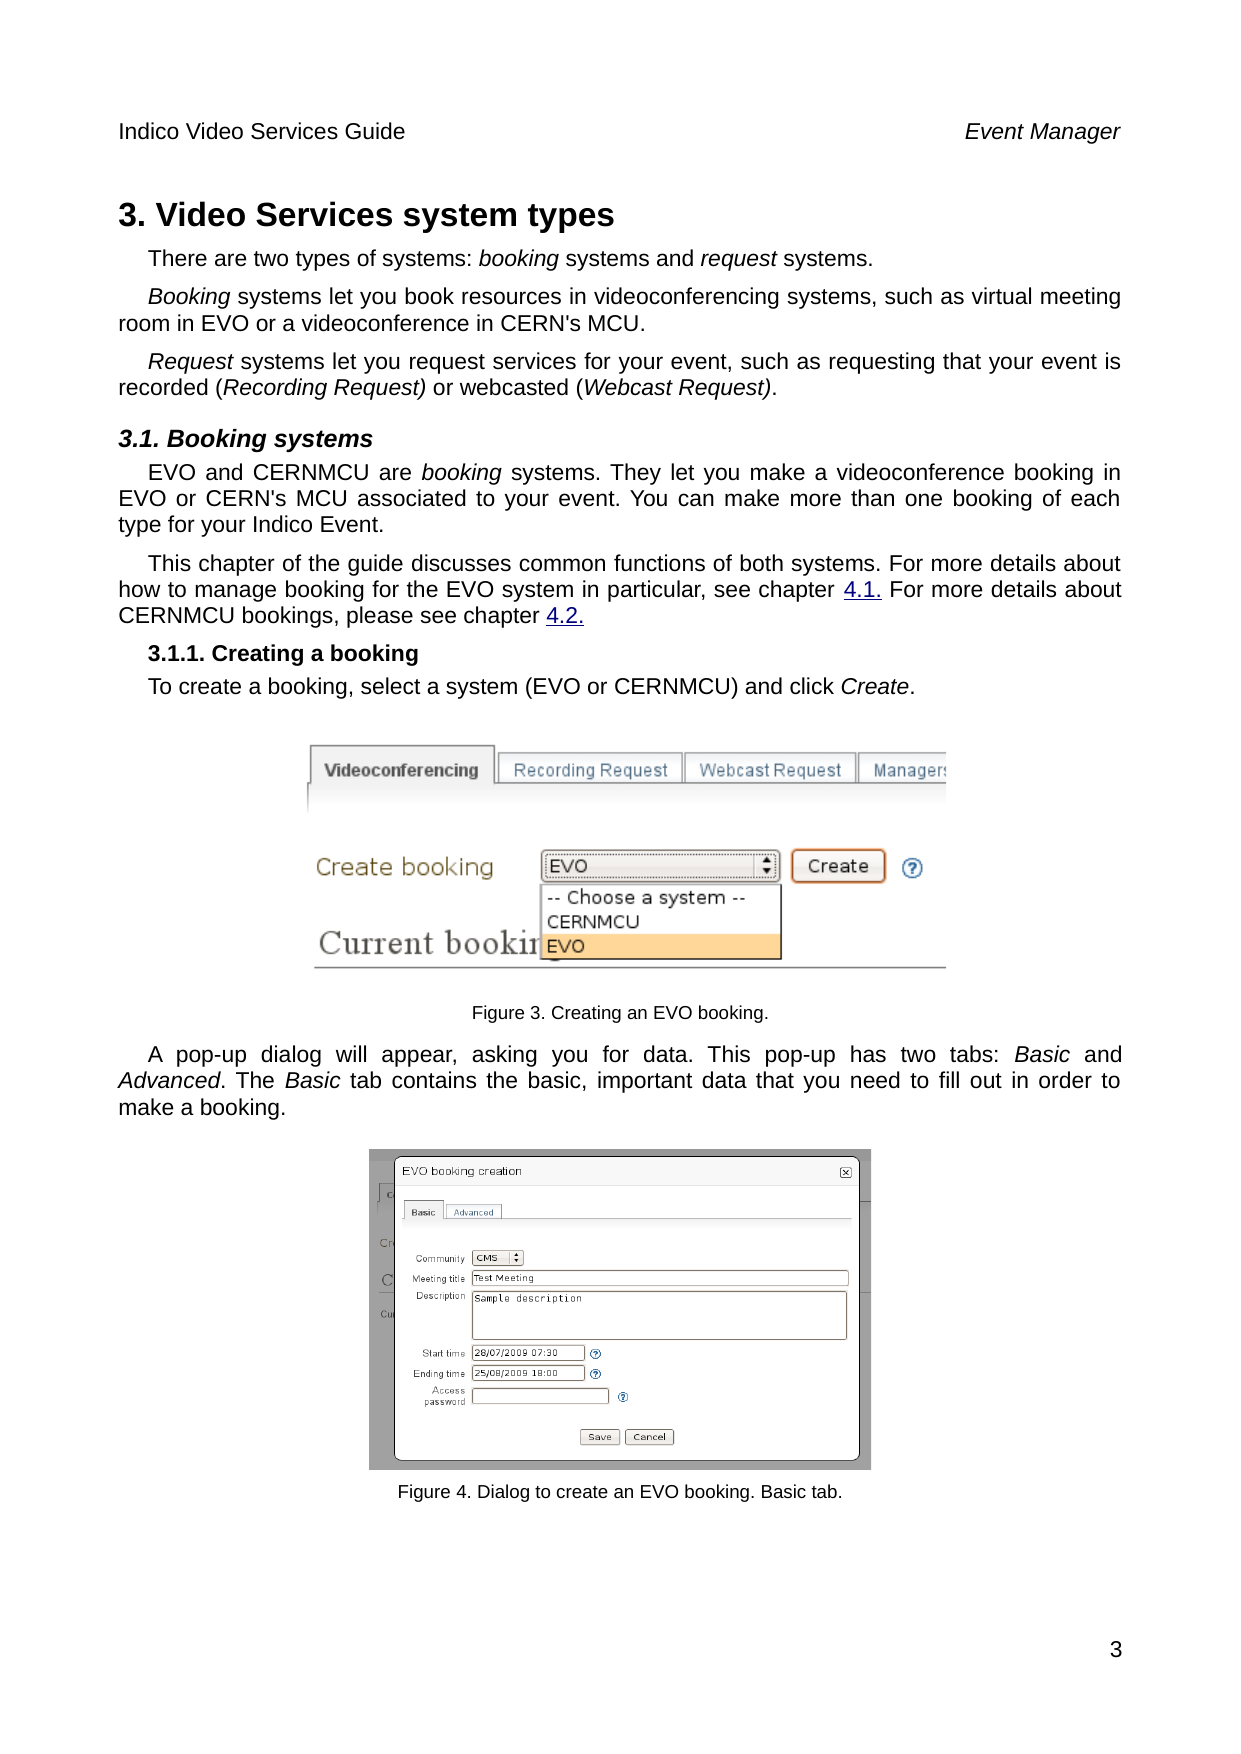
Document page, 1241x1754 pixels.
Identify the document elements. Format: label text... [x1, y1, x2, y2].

text EVO and CERNMCU are booking systems. They let you make a videoconference booking in EVO or CERN's MCU associated to your event. You can make more than one booking of each type for your Indico Event. [118, 459, 1122, 538]
text Request systems let you request services for your event, such as requesting that your event is recorded (Recording Request) or webcasted (Webcast Request). [118, 348, 1122, 401]
subtitle 3. Video Services system types [118, 195, 1122, 233]
text There are two types of systems: booking systems and request systems. [118, 245, 1122, 272]
subtitle 3.1.1. Creating a booking [118, 640, 1122, 667]
text Booking systems let you book resources in videoconferencing systems, such as virtual meeting room in EVO or a videoconference in CERN's MCU. [118, 283, 1122, 336]
text To create a booking, select a system (EVO or CERNMCU) and click Create. [118, 673, 1122, 699]
text A pop-up dialog will appear, asking you for data. This pop-up has two tabs: Basic and Advanced. The Basic tab contains the basic, important data that you need to fill out in order to make a booking. [118, 1041, 1122, 1120]
picture [293, 728, 947, 990]
picture [369, 1149, 872, 1470]
text This chapter of the guide discusses common functions of both systems. For more details about how to manage booking for the EVO system in particular, see chapter 4.1. For more details about CERNMCU bookings, please see chapter 4.2. [118, 549, 1122, 629]
title Figure 4. Dialog to create an EVO booking. Basic tab. [118, 1481, 1122, 1502]
title Figure 3. Creating an EVO booking. [118, 1002, 1122, 1023]
subtitle 3.1. Booking systems [118, 424, 1122, 453]
